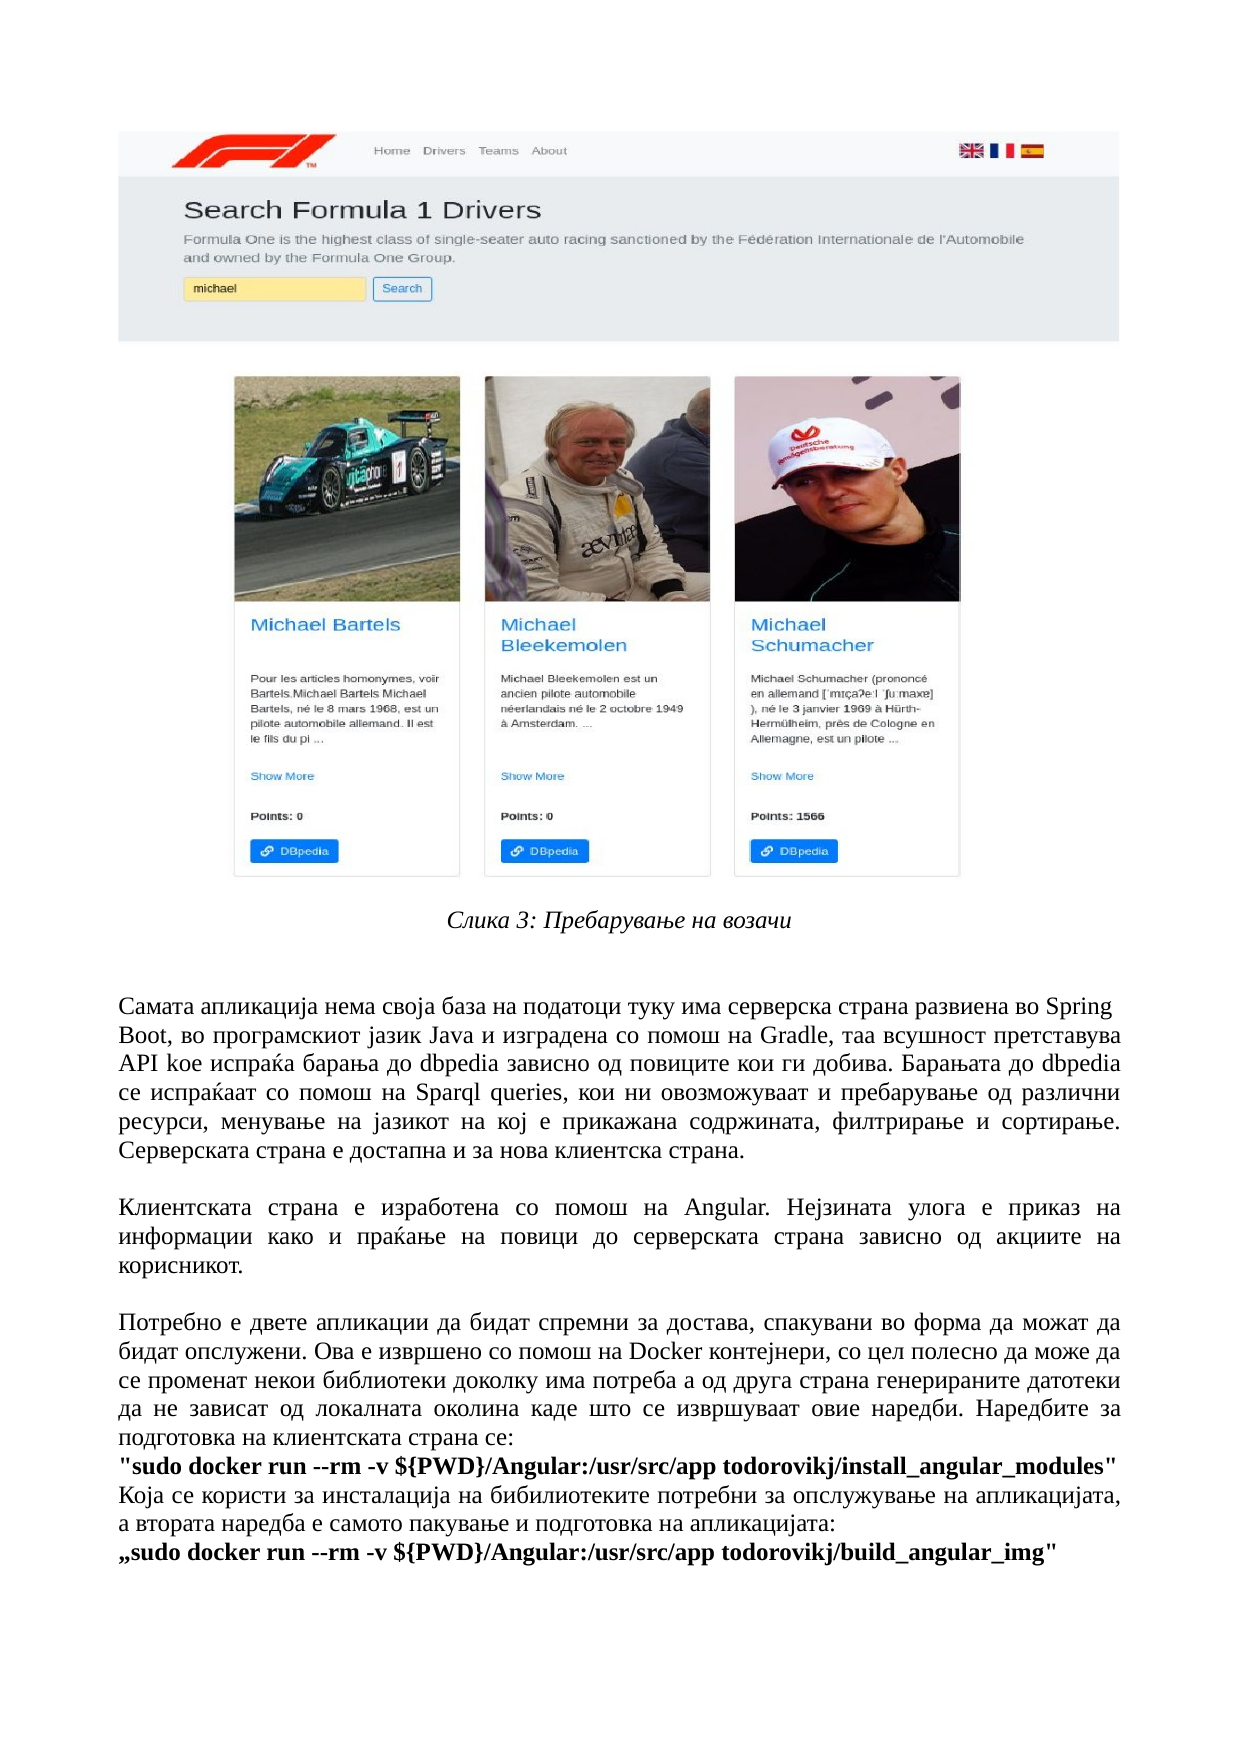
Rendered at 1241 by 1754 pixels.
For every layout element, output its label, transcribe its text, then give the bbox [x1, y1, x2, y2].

text Потребно е двете апликации да бидат спремни за достава, спакувани во форма да можат да бидат опслужени. Ова е извршено со помош на Docker контејнери, со цел полесно да може да се променат некои библиотеки доколку има потреба а од друга страна генерираните датотеки да не зависат од локалната околина каде што се извршуваат овие наредби. Наредбите за подготовка на клиентската страна се: [118, 1307, 1122, 1451]
text Самата апликација нема своја база на податоци туку има серверска страна развиена во Spring [118, 991, 1122, 1020]
text Клиентската страна е изработена со помош на Angular. Нејзината улога е приказ на информации како и праќање на повици до серверската страна зависно од акциите на корисникот. [118, 1192, 1122, 1278]
text "sudo docker run --rm -v ${PWD}/Angular:/usr/src/app todorovikj/install_angular_modules" [118, 1451, 1122, 1480]
text „sudo docker run --rm -v ${PWD}/Angular:/usr/src/app todorovikj/build_angular_img" [118, 1537, 1122, 1566]
picture [118, 130, 1123, 900]
text Boot, во програмскиот јазик Java и изградена со помош на Gradle, таа всушност претставува API koe испраќа барања до dbpedia зависно од повиците кои ги добива. Барањата до dbpedia се испраќаат со помош на Sparql queries, кои ни овозможуваат и пребарување од различни ресурси, менување на јазикот на кој е прикажана содржината, филтрирање и сортирање. Серверската страна е достапна и за новa клиентска страна. [118, 1020, 1122, 1163]
text Која се користи за инсталација на бибилиотеките потребни за опслужување на апликацијата, а втората наредба е самото пакување и подготовка на апликацијата: [118, 1480, 1122, 1537]
text Слика 3: Пребарување на возачи [112, 131, 1128, 933]
